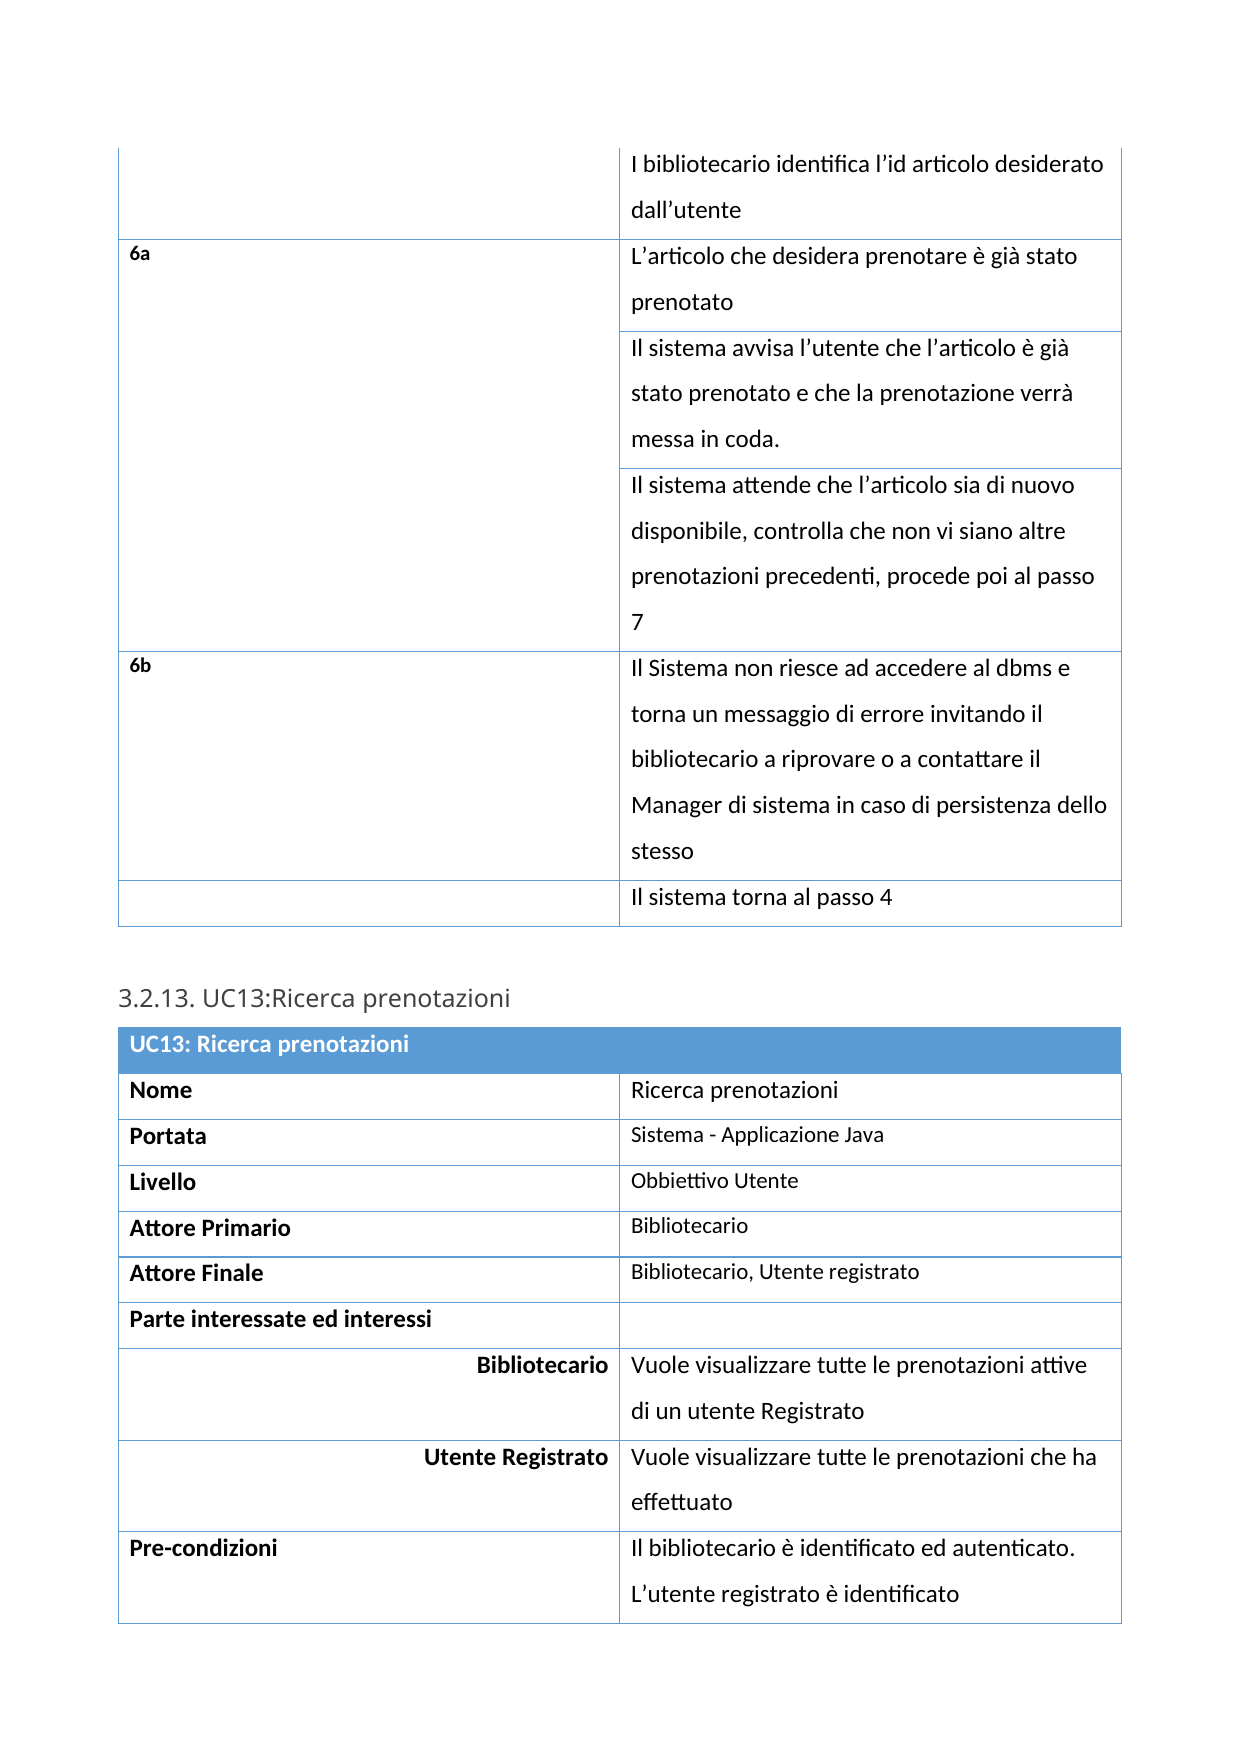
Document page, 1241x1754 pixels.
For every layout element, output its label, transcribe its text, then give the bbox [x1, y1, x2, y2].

table_cell Utente Registrato [119, 1441, 619, 1531]
table_cell [119, 881, 619, 926]
table_cell Bibliotecario, Utente registrato [620, 1258, 1121, 1302]
table_cell 6a [119, 240, 619, 651]
table_cell Sistema - Applicazione Java [620, 1120, 1121, 1165]
table_cell Il bibliotecario è identificato ed autenticato. L’utente registrato è identificato [620, 1532, 1121, 1623]
table_header UC13: Ricerca prenotazioni [119, 1028, 1121, 1073]
table_cell Il sistema avvisa l’utente che l’articolo è già stato prenotato e che la prenotazione verrà messa in coda. [620, 332, 1121, 468]
table_cell Vuole visualizzare tutte le prenotazioni che ha effettuato [620, 1441, 1121, 1531]
table_cell Ricerca prenotazioni [620, 1074, 1121, 1119]
subtitle 3.2.13. UC13:Ricerca prenotazioni [118, 981, 1122, 1015]
table_cell Il Sistema non riesce ad accedere al dbms e torna un messaggio di errore invitando il bibliotecario a riprovare o a contattare il Manager di sistema in caso di persistenza dello stesso [620, 652, 1121, 880]
table_cell Vuole visualizzare tutte le prenotazioni attive di un utente Registrato [620, 1349, 1121, 1440]
table_cell Livello [119, 1166, 619, 1211]
table_cell Il sistema torna al passo 4 [620, 881, 1121, 926]
table_cell Bibliotecario [119, 1349, 619, 1440]
table_cell Portata [119, 1120, 619, 1165]
table_cell Nome [119, 1074, 619, 1119]
table_cell [119, 148, 619, 239]
table_cell Il sistema attende che l’articolo sia di nuovo disponibile, controlla che non vi siano altre prenotazioni precedenti, procede poi al passo 7 [620, 469, 1121, 651]
table_cell Attore Primario [119, 1212, 619, 1256]
table_cell [620, 1303, 1121, 1348]
table_cell L’articolo che desidera prenotare è già stato prenotato [620, 240, 1121, 331]
table_cell Parte interessate ed interessi [119, 1303, 619, 1348]
table_cell Pre-condizioni [119, 1532, 619, 1623]
table_cell 6b [119, 652, 619, 880]
table_cell Attore Finale [119, 1258, 619, 1302]
table_cell Obbiettivo Utente [620, 1166, 1121, 1211]
table_cell Bibliotecario [620, 1212, 1121, 1256]
table_cell I bibliotecario identifica l’id articolo desiderato dall’utente [620, 148, 1121, 239]
